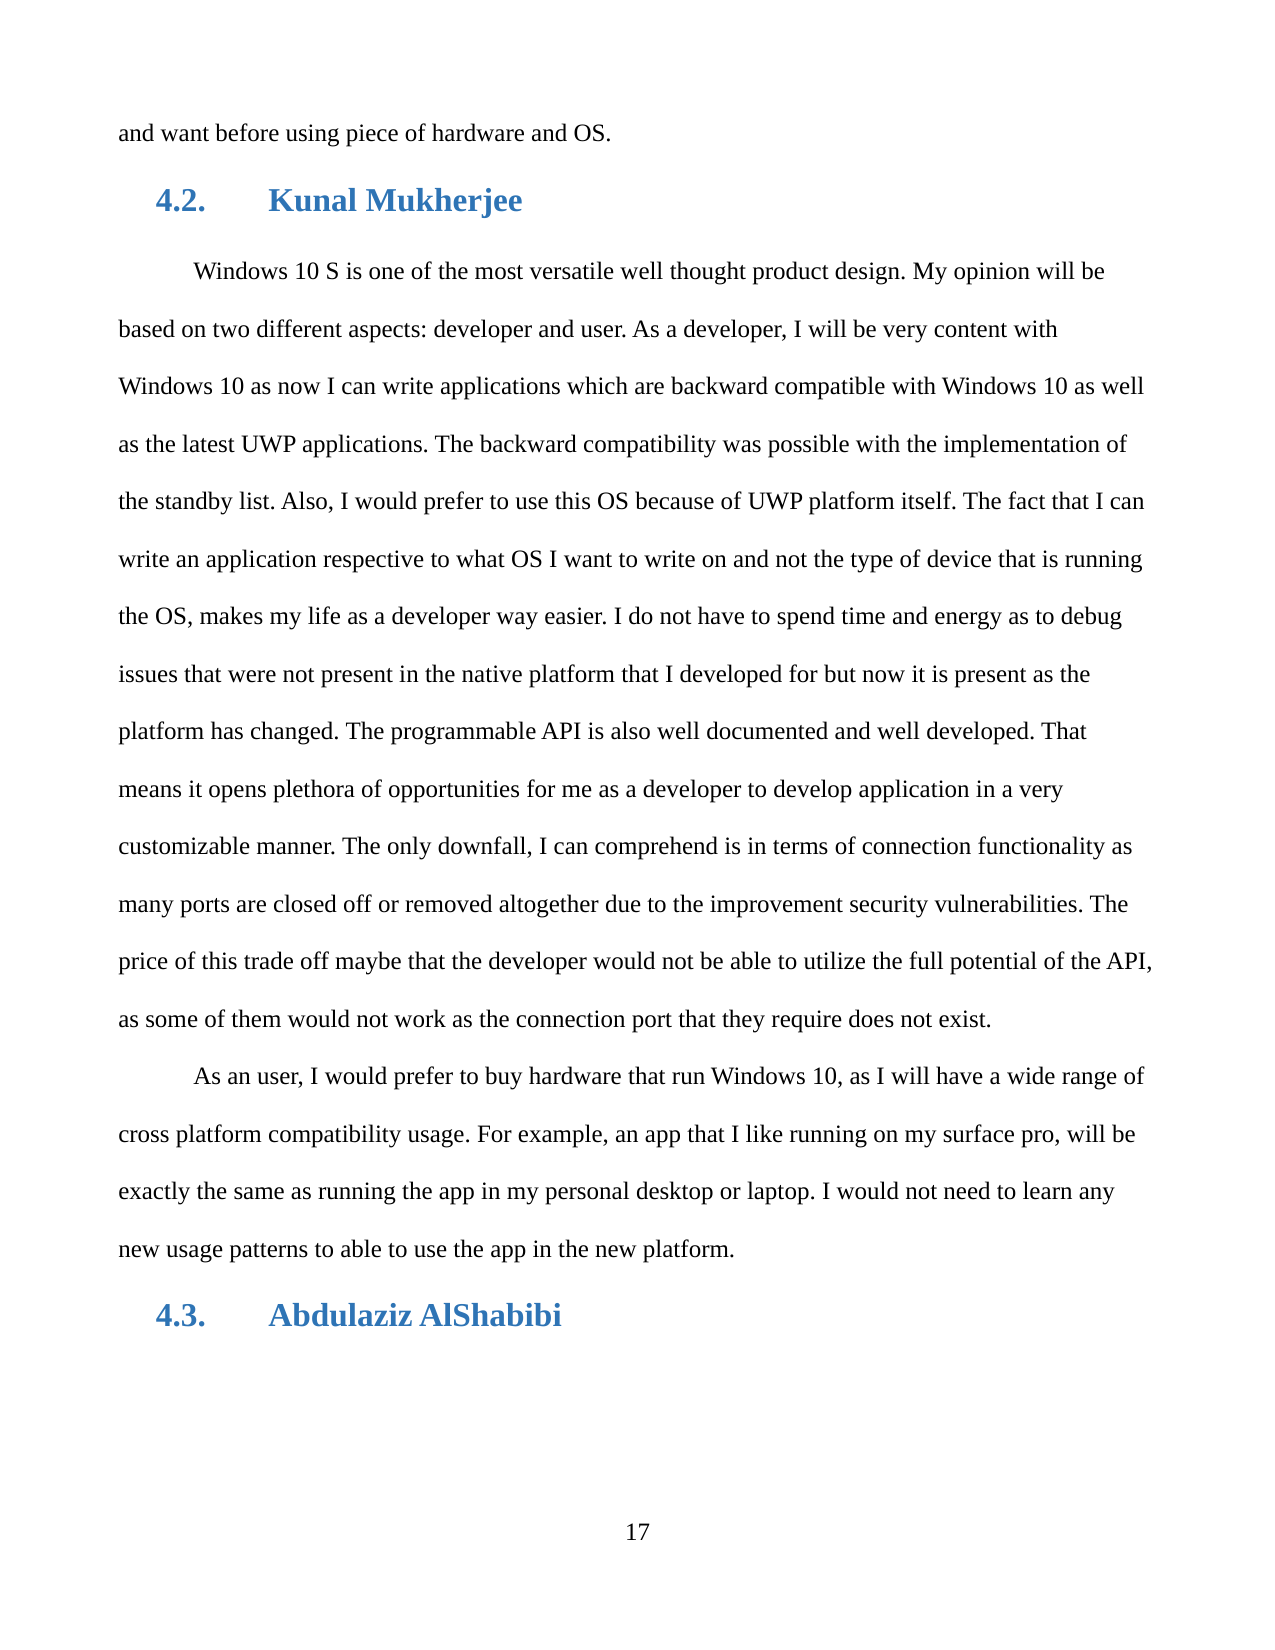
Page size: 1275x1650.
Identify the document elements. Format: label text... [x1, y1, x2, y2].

subtitle Abdulaziz AlShabibi [156, 1296, 1157, 1334]
subtitle Kunal Mukherjee [156, 180, 1157, 218]
text and want before using piece of hardware and OS. [118, 118, 1157, 147]
text As an user, I would prefer to buy hardware that run Windows 10, as I will have a wide range of cross platform compatibility usage. For example, an app that I like running on my surface pro, will be exactly the same as running the app in my personal desktop or laptop. I would not need to learn any new usage patterns to able to use the app in the new platform. [118, 1061, 1157, 1263]
text Windows 10 S is one of the most versatile well thought product design. My opinion will be based on two different aspects: developer and user. As a developer, I will be very content with Windows 10 as now I can write applications which are backward compatible with Windows 10 as well as the latest UWP applications. The backward compatibility was possible with the implementation of the standby list. Also, I would prefer to use this OS because of UWP platform itself. The fact that I can write an application respective to what OS I want to write on and not the type of device that is running the OS, makes my life as a developer way easier. I do not have to spend time and energy as to debug issues that were not present in the native platform that I developed for but now it is present as the platform has changed. The programmable API is also well documented and well developed. That means it opens plethora of opportunities for me as a developer to develop application in a very customizable manner. The only downfall, I can comprehend is in terms of connection functionality as many ports are closed off or removed altogether due to the improvement security vulnerabilities. The price of this trade off maybe that the developer would not be able to utilize the full potential of the API, as some of them would not work as the connection port that they require does not exist. [118, 256, 1157, 1033]
